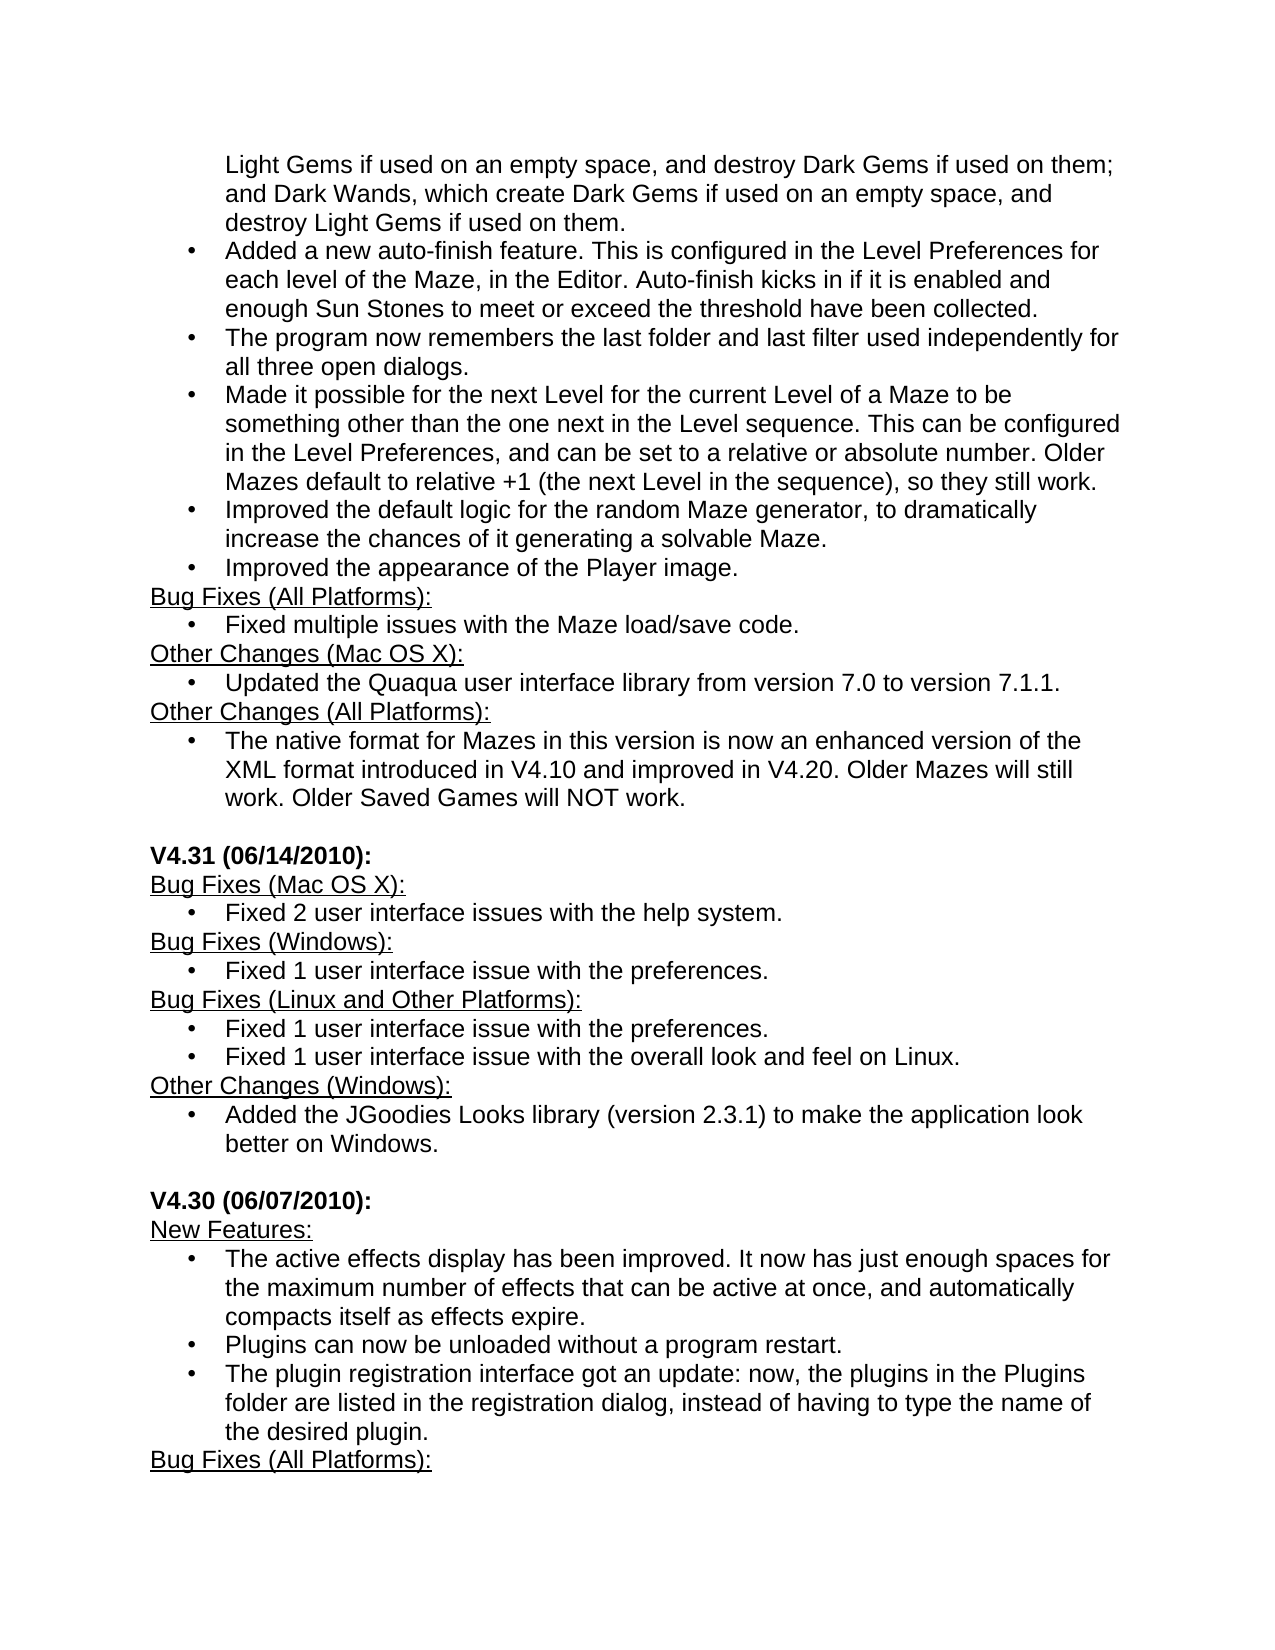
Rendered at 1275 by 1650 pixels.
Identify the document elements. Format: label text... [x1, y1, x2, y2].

list Made it possible for the next Level for the current Level of a Maze to be something other than the one next in the Level sequence. This can be configured in the Level Preferences, and can be set to a relative or absolute number. Older Mazes default to relative +1 (the next Level in the sequence), so they still work. [187, 380, 1125, 495]
text New Features: [150, 1215, 1125, 1244]
text Bug Fixes (Windows): [150, 927, 1125, 956]
text V4.30 (06/07/2010): [150, 1186, 1125, 1215]
list The native format for Mazes in this version is now an enhanced version of the XML format introduced in V4.10 and improved in V4.20. Older Mazes will still work. Older Saved Games will NOT work. [187, 726, 1125, 812]
list Updated the Quaqua user interface library from version 7.0 to version 7.1.1. [187, 668, 1125, 697]
list The plugin registration interface got an update: now, the plugins in the Plugins folder are listed in the registration dialog, instead of having to type the name of the desired plugin. [187, 1359, 1125, 1445]
list Light Gems if used on an empty space, and destroy Dark Gems if used on them; and Dark Wands, which create Dark Gems if used on an empty space, and destroy Light Gems if used on them. [187, 150, 1125, 236]
text Other Changes (Mac OS X): [150, 639, 1125, 668]
text Bug Fixes (Linux and Other Platforms): [150, 985, 1125, 1013]
text Bug Fixes (All Platforms): [150, 582, 1125, 611]
list The program now remembers the last folder and last filter used independently for all three open dialogs. [187, 323, 1125, 380]
list Fixed multiple issues with the Maze load/save code. [187, 611, 1125, 639]
text Bug Fixes (All Platforms): [150, 1445, 1125, 1474]
list Added a new auto-finish feature. This is configured in the Level Preferences for each level of the Maze, in the Editor. Auto-finish kicks in if it is enabled and enough Sun Stones to meet or exceed the threshold have been collected. [187, 236, 1125, 323]
list Fixed 1 user interface issue with the overall look and feel on Linux. [187, 1042, 1125, 1071]
list The active effects display has been improved. It now has just enough spaces for the maximum number of effects that can be active at once, and automatically compacts itself as effects expire. [187, 1244, 1125, 1330]
list Fixed 1 user interface issue with the preferences. [187, 956, 1125, 985]
list Improved the default logic for the random Maze generator, to dramatically increase the chances of it generating a solvable Maze. [187, 495, 1125, 553]
list Improved the appearance of the Player image. [187, 553, 1125, 582]
text V4.31 (06/14/2010): [150, 841, 1125, 869]
list Added the JGoodies Looks library (version 2.3.1) to make the application look better on Windows. [187, 1100, 1125, 1158]
text Other Changes (Windows): [150, 1071, 1125, 1100]
text Other Changes (All Platforms): [150, 697, 1125, 726]
text Bug Fixes (Mac OS X): [150, 869, 1125, 898]
list Fixed 2 user interface issues with the help system. [187, 898, 1125, 927]
list Plugins can now be unloaded without a program restart. [187, 1330, 1125, 1359]
list Fixed 1 user interface issue with the preferences. [187, 1013, 1125, 1042]
